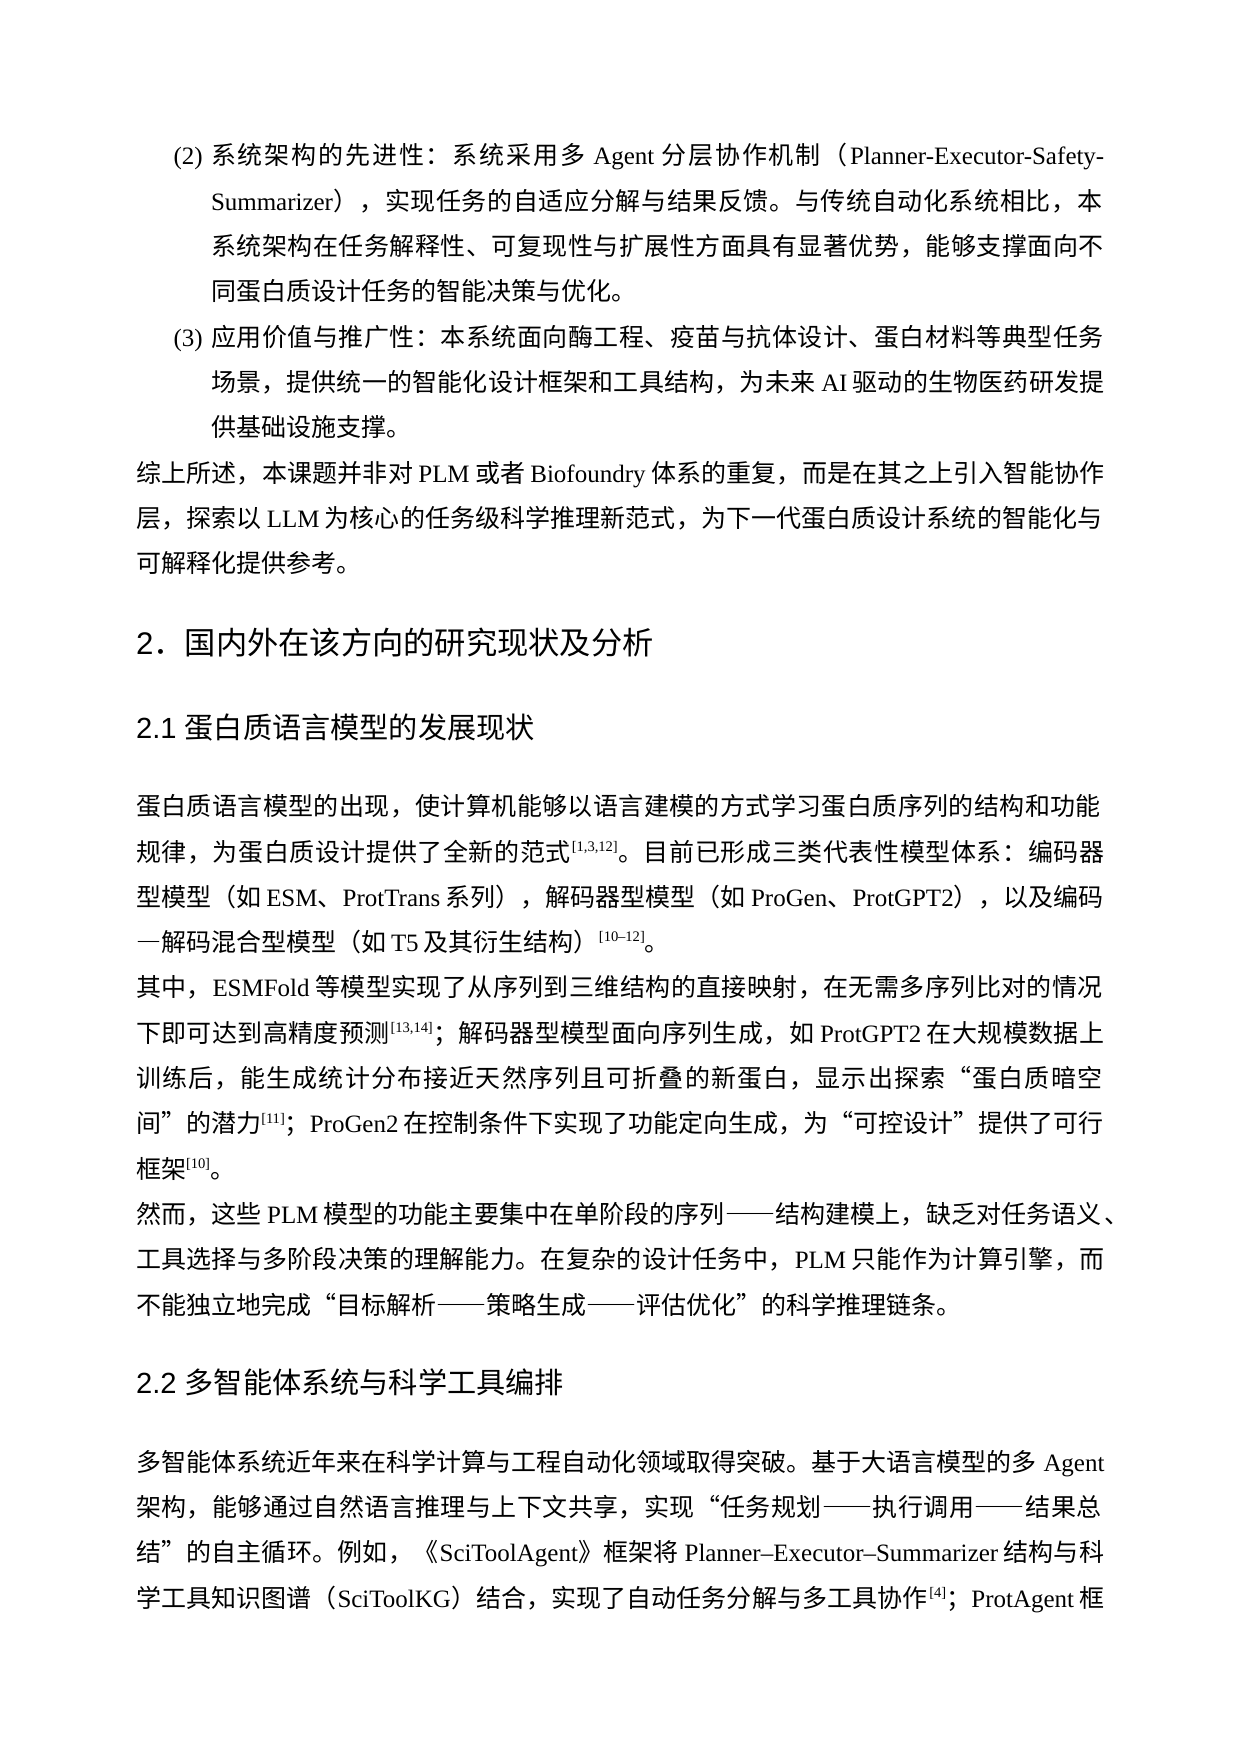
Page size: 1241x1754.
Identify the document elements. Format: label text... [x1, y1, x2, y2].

subtitle 2.2 多智能体系统与科学工具编排 [136, 1360, 1104, 1402]
text 多智能体系统近年来在科学计算与工程自动化领域取得突破。基于大语言模型的多Agent架构，能够通过自然语言推理与上下文共享，实现“任务规划——执行调用——结果总结”的自主循环。例如，《SciToolAgent》框架将Planner–Executor–Summarizer结构与科学工具知识图谱（SciToolKG）结合，实现了自动任务分解与多工具协作[4]；ProtAgent框 [136, 1442, 1104, 1614]
list 系统架构的先进性：系统采用多Agent分层协作机制（Planner-Executor-Safety-Summarizer），实现任务的自适应分解与结果反馈。与传统自动化系统相比，本系统架构在任务解释性、可复现性与扩展性方面具有显著优势，能够支撑面向不同蛋白质设计任务的智能决策与优化。 [173, 136, 1104, 308]
subtitle 2.1 蛋白质语言模型的发展现状 [136, 704, 1104, 747]
text 其中，ESMFold等模型实现了从序列到三维结构的直接映射，在无需多序列比对的情况下即可达到高精度预测[13,14]；解码器型模型面向序列生成，如ProtGPT2在大规模数据上训练后，能生成统计分布接近天然序列且可折叠的新蛋白，显示出探索“蛋白质暗空间”的潜力[11]；ProGen2在控制条件下实现了功能定向生成，为“可控设计”提供了可行框架[10]。 [136, 968, 1104, 1185]
subtitle 2．国内外在该方向的研究现状及分析 [136, 618, 1104, 664]
text 然而，这些PLM模型的功能主要集中在单阶段的序列——结构建模上，缺乏对任务语义、工具选择与多阶段决策的理解能力。在复杂的设计任务中，PLM只能作为计算引擎，而不能独立地完成“目标解析——策略生成——评估优化”的科学推理链条。 [136, 1194, 1104, 1321]
text 蛋白质语言模型的出现，使计算机能够以语言建模的方式学习蛋白质序列的结构和功能规律，为蛋白质设计提供了全新的范式[1,3,12]。目前已形成三类代表性模型体系：编码器型模型（如ESM、ProtTrans系列），解码器型模型（如ProGen、ProtGPT2），以及编码—解码混合型模型（如T5及其衍生结构）[10–12]。 [136, 787, 1104, 959]
list 应用价值与推广性：本系统面向酶工程、疫苗与抗体设计、蛋白材料等典型任务场景，提供统一的智能化设计框架和工具结构，为未来AI驱动的生物医药研发提供基础设施支撑。 [173, 317, 1104, 444]
text 综上所述，本课题并非对PLM或者Biofoundry体系的重复，而是在其之上引入智能协作层，探索以LLM为核心的任务级科学推理新范式，为下一代蛋白质设计系统的智能化与可解释化提供参考。 [136, 453, 1104, 580]
